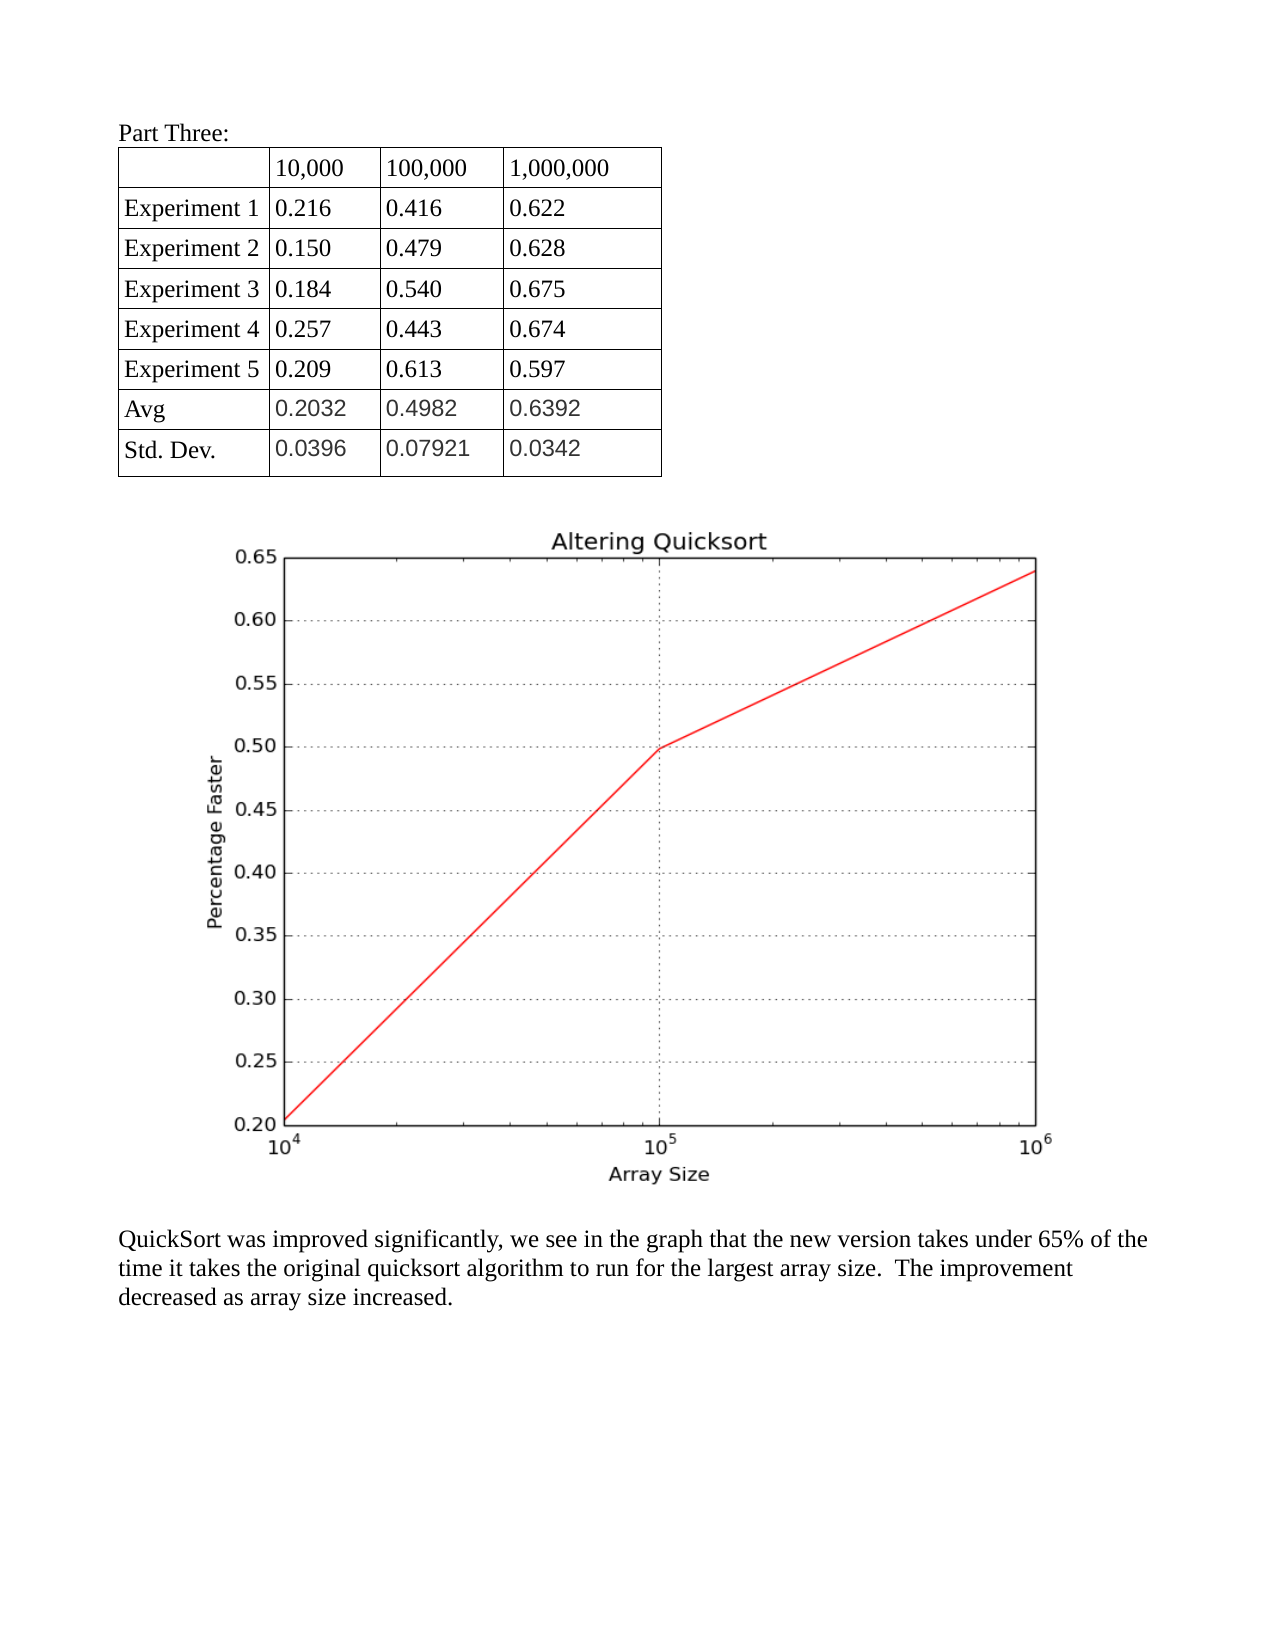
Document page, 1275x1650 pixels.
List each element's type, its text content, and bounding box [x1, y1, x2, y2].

table_cell 0.416 [381, 188, 503, 227]
table_cell 0.628 [504, 229, 661, 268]
table_cell 0.540 [381, 269, 503, 308]
table_cell 0.479 [381, 229, 503, 268]
table_cell 0.443 [381, 309, 503, 348]
table_cell 0.0396 [270, 430, 380, 476]
table_cell 0.622 [504, 188, 661, 227]
table_cell 0.675 [504, 269, 661, 308]
table_cell 0.209 [270, 350, 380, 389]
text Part Three: [118, 118, 1157, 147]
table_cell 0.4982 [381, 390, 503, 429]
table_cell 0.07921 [381, 430, 503, 476]
table_cell 0.257 [270, 309, 380, 348]
table_cell 0.674 [504, 309, 661, 348]
table_cell 0.613 [381, 350, 503, 389]
table_cell 0.0342 [504, 430, 661, 476]
table_cell 0.184 [270, 269, 380, 308]
text QuickSort was improved significantly, we see in the graph that the new version takes under 65% of the time it takes the original quicksort algorithm to run for the largest array size. The improvement decreased as array size increased. [118, 1224, 1157, 1311]
table_cell Experiment 1 [119, 188, 269, 227]
table_cell Avg [119, 390, 269, 429]
table_header 1,000,000 [504, 148, 661, 187]
table_header [119, 148, 269, 187]
table_cell 0.150 [270, 229, 380, 268]
table_cell 0.2032 [270, 390, 380, 429]
table_cell 0.597 [504, 350, 661, 389]
table_cell Std. Dev. [119, 430, 269, 476]
table_cell Experiment 2 [119, 229, 269, 268]
table_cell 0.216 [270, 188, 380, 227]
table_header 10,000 [270, 148, 380, 187]
table_cell Experiment 4 [119, 309, 269, 348]
table_header 100,000 [381, 148, 503, 187]
picture [162, 487, 1132, 1196]
table_cell Experiment 5 [119, 350, 269, 389]
table_cell Experiment 3 [119, 269, 269, 308]
table_cell 0.6392 [504, 390, 661, 429]
